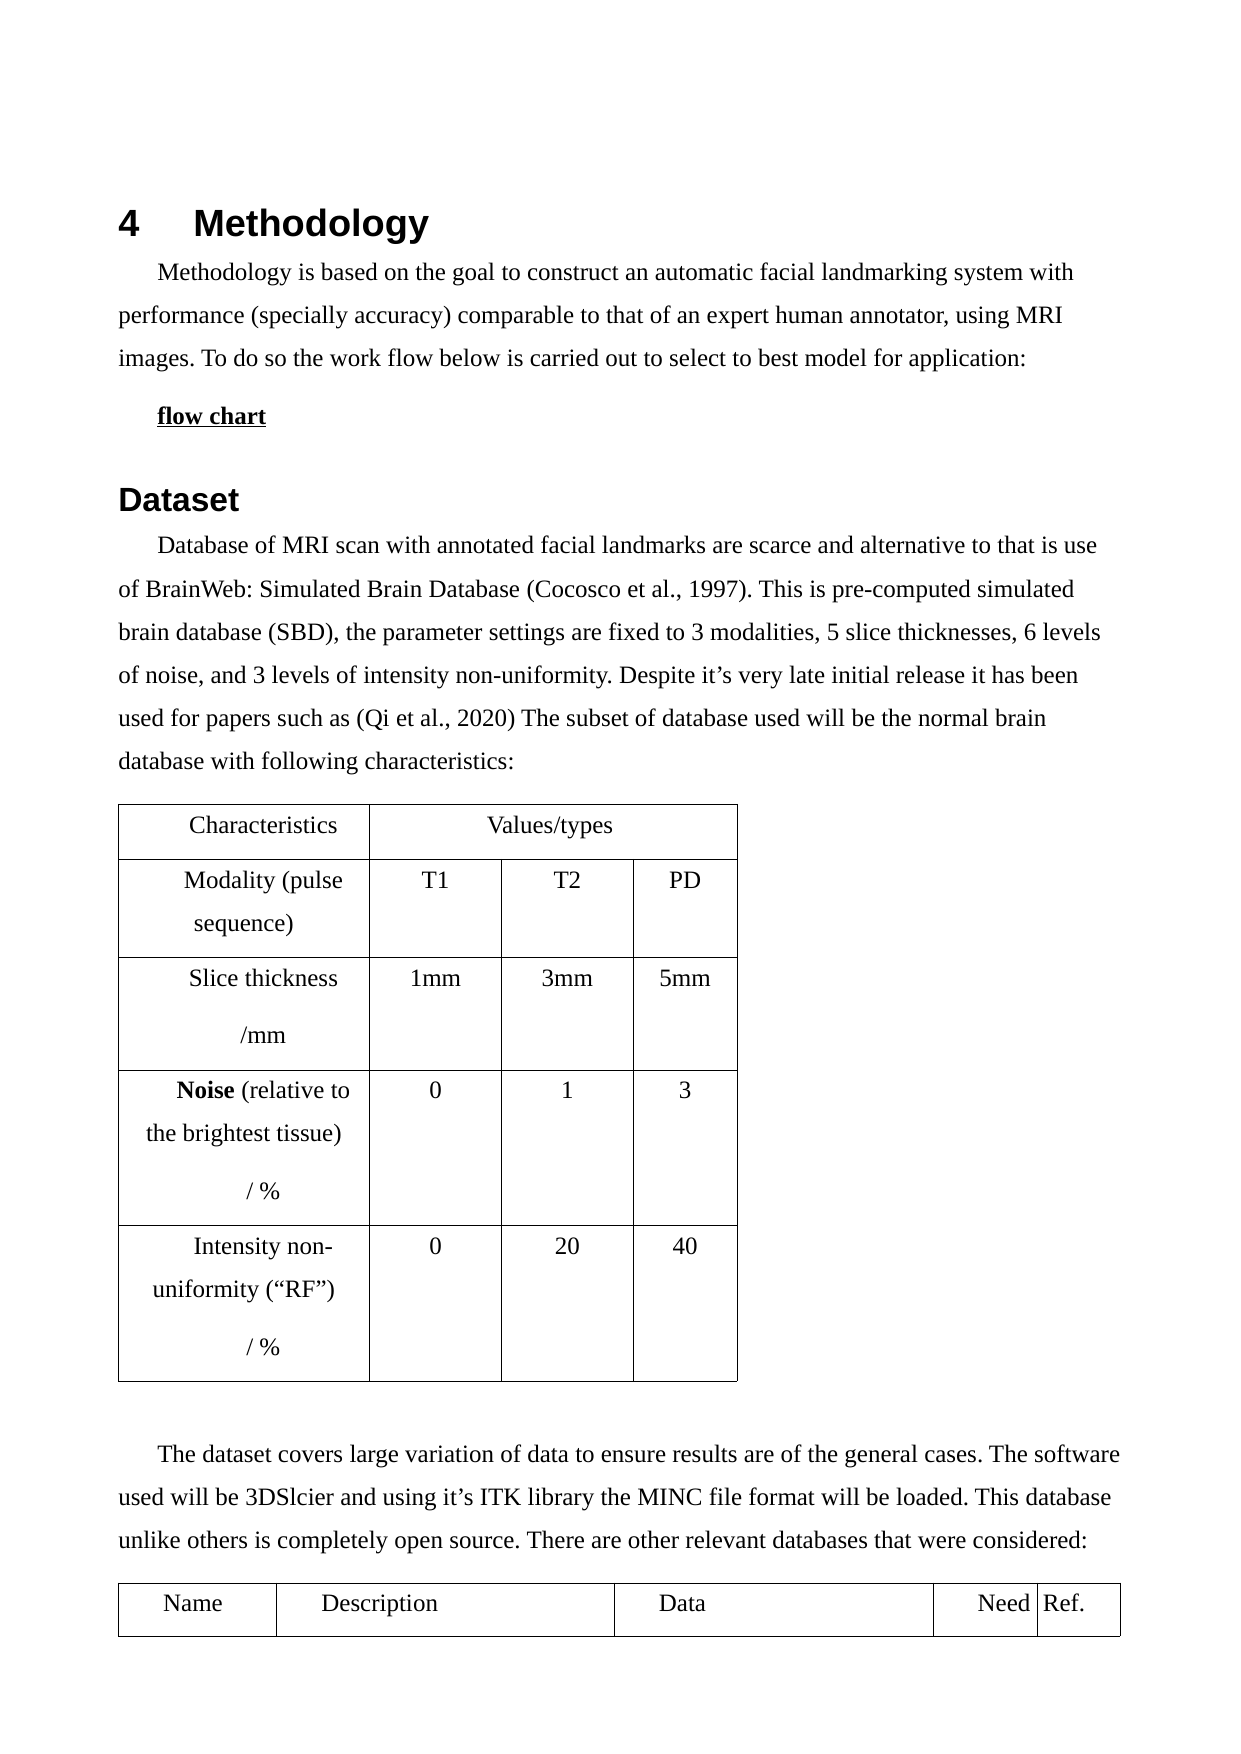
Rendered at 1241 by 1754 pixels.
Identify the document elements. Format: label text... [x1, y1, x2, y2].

table_cell 5mm [634, 958, 737, 1069]
text The dataset covers large variation of data to ensure results are of the general cases. The software used will be 3DSlcier and using it’s ITK library the MINC file format will be loaded. This database unlike others is completely open source. There are other relevant databases that were considered: [118, 1439, 1122, 1554]
table_header Data [615, 1584, 933, 1636]
table_cell Modality (pulse sequence) [119, 860, 369, 957]
table_cell PD [634, 860, 737, 957]
table_header Description [277, 1584, 614, 1636]
table_header Ref. [1038, 1584, 1120, 1636]
table_cell 1 [502, 1071, 633, 1225]
subtitle Methodology [118, 201, 1122, 244]
table_cell 3mm [502, 958, 633, 1069]
table_cell 1mm [370, 958, 501, 1069]
table_cell Intensity non-uniformity (“RF”) / % [119, 1226, 369, 1381]
table_cell T2 [502, 860, 633, 957]
text Methodology is based on the goal to construct an automatic facial landmarking system with performance (specially accuracy) comparable to that of an expert human annotator, using MRI images. To do so the work flow below is carried out to select to best model for application: [118, 257, 1122, 372]
table_header Need [934, 1584, 1037, 1636]
table_header Characteristics [119, 805, 369, 859]
table_cell T1 [370, 860, 501, 957]
table_cell 20 [502, 1226, 633, 1381]
table_cell 3 [634, 1071, 737, 1225]
table_cell Slice thickness /mm [119, 958, 369, 1069]
table_cell Noise (relative to the brightest tissue) / % [119, 1071, 369, 1225]
subtitle Dataset [118, 479, 1122, 518]
text Database of MRI scan with annotated facial landmarks are scarce and alternative to that is use of BrainWeb: Simulated Brain Database (Cocosco et al., 1997). This is pre-computed simulated brain database (SBD), the parameter settings are fixed to 3 modalities, 5 slice thicknesses, 6 levels of noise, and 3 levels of intensity non-uniformity. Despite it’s very late initial release it has been used for papers such as (Qi et al., 2020) The subset of database used will be the normal brain database with following characteristics: [118, 531, 1122, 775]
table_cell 40 [634, 1226, 737, 1381]
text flow chart [118, 401, 1122, 430]
table_header Values/types [370, 805, 737, 859]
table_header Name [119, 1584, 276, 1636]
table_cell 0 [370, 1071, 501, 1225]
table_cell 0 [370, 1226, 501, 1381]
